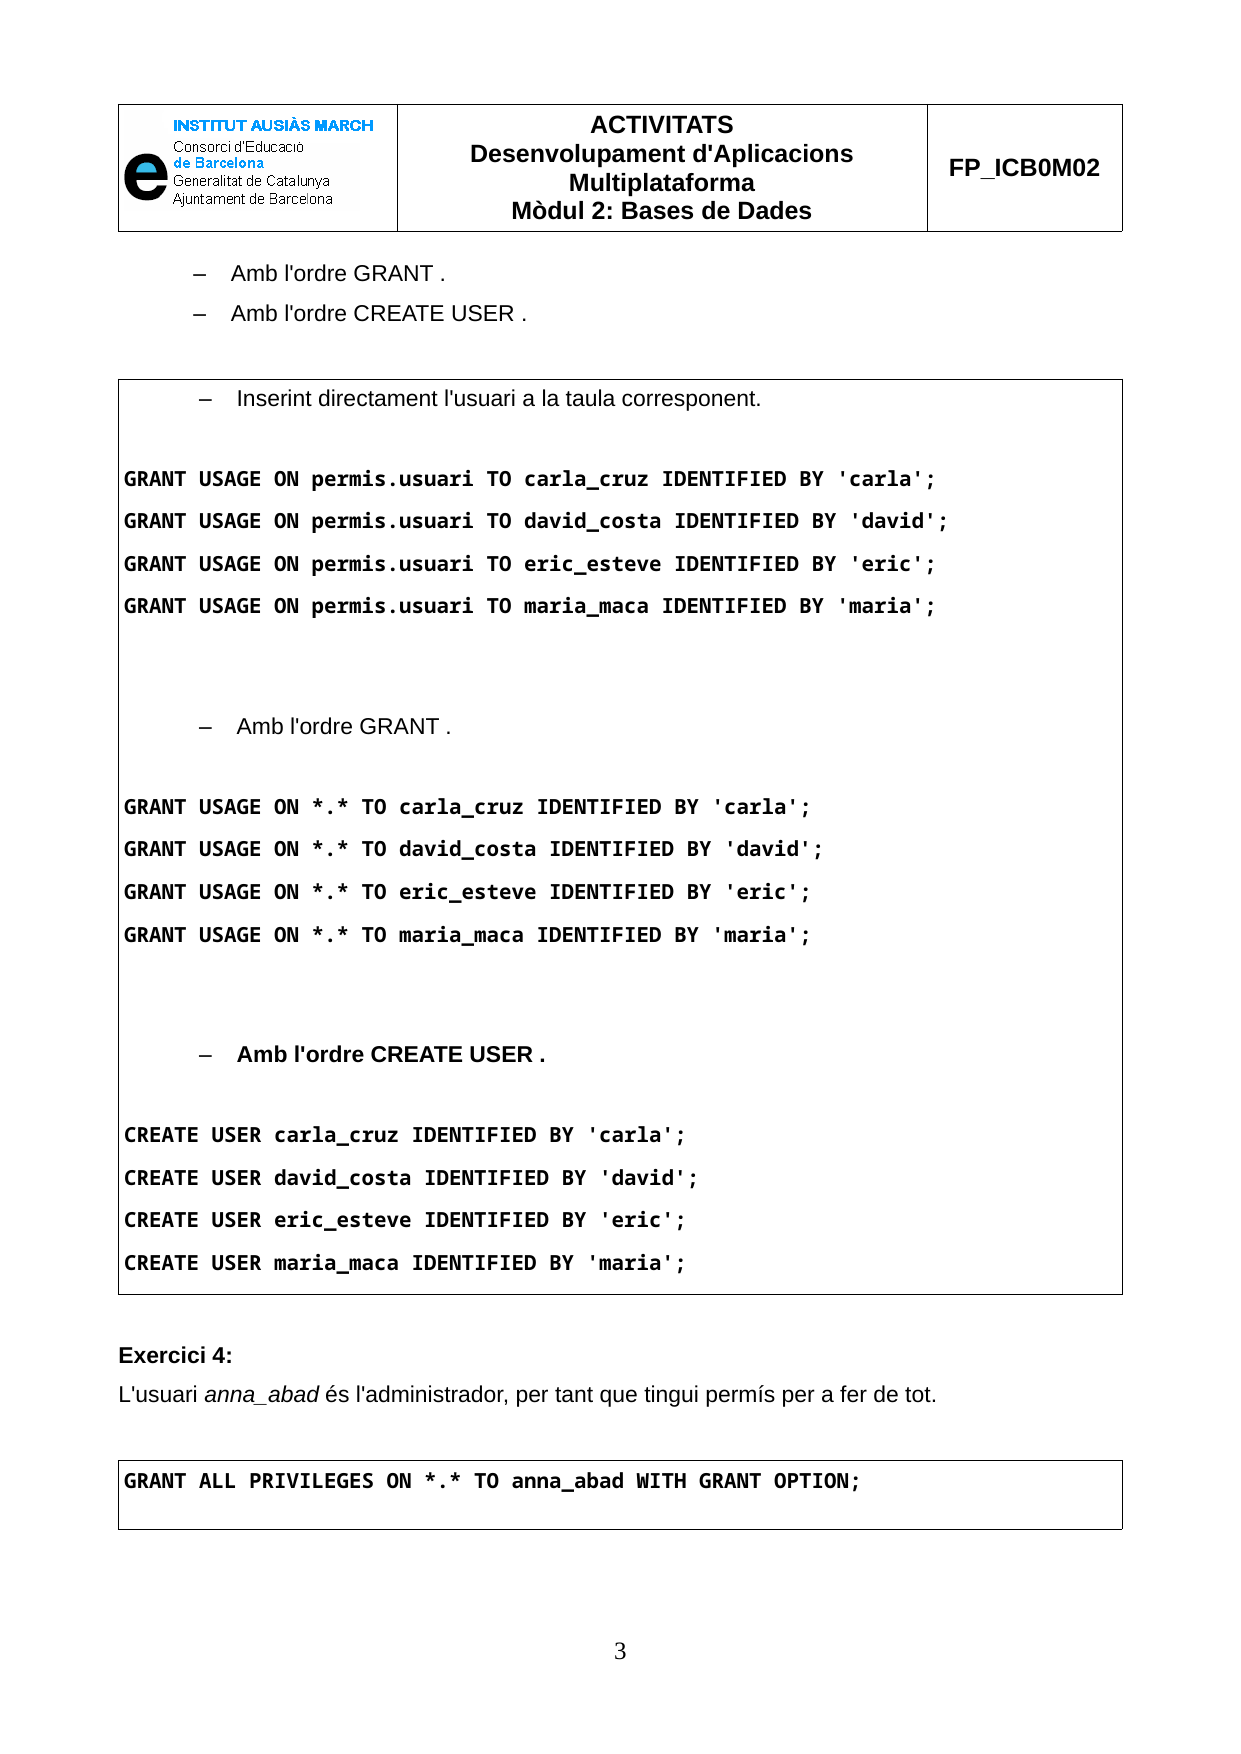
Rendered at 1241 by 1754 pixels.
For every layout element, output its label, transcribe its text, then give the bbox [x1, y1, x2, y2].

text Exercici 4: [118, 1342, 1122, 1368]
list Amb l'ordre GRANT . [193, 260, 1122, 286]
table_header GRANT ALL PRIVILEGES ON *.* TO anna_abad WITH GRANT OPTION; [119, 1461, 1122, 1529]
list Amb l'ordre CREATE USER . [193, 299, 1122, 326]
table_header Inserint directament l'usuari a la taula corresponent. GRANT USAGE ON permis.usuari TO carla_cruz IDENTIFIED BY 'carla'; GRANT USAGE ON permis.usuari TO david_costa IDENTIFIED BY 'david'; GRANT USAGE ON permis.usuari TO eric_esteve IDENTIFIED BY 'eric'; GRANT USAGE ON permis.usuari TO maria_maca IDENTIFIED BY 'maria'; Amb l'ordre GRANT . GRANT USAGE ON *.* TO carla_cruz IDENTIFIED BY 'carla'; GRANT USAGE ON *.* TO david_costa IDENTIFIED BY 'david'; GRANT USAGE ON *.* TO eric_esteve IDENTIFIED BY 'eric'; GRANT USAGE ON *.* TO maria_maca IDENTIFIED BY 'maria'; Amb l'ordre CREATE USER . CREATE USER carla_cruz IDENTIFIED BY 'carla'; CREATE USER david_costa IDENTIFIED BY 'david'; CREATE USER eric_esteve IDENTIFIED BY 'eric'; CREATE USER maria_maca IDENTIFIED BY 'maria'; [119, 380, 1122, 1294]
text L'usuari anna_abad és l'administrador, per tant que tingui permís per a fer de tot. [118, 1381, 1122, 1407]
